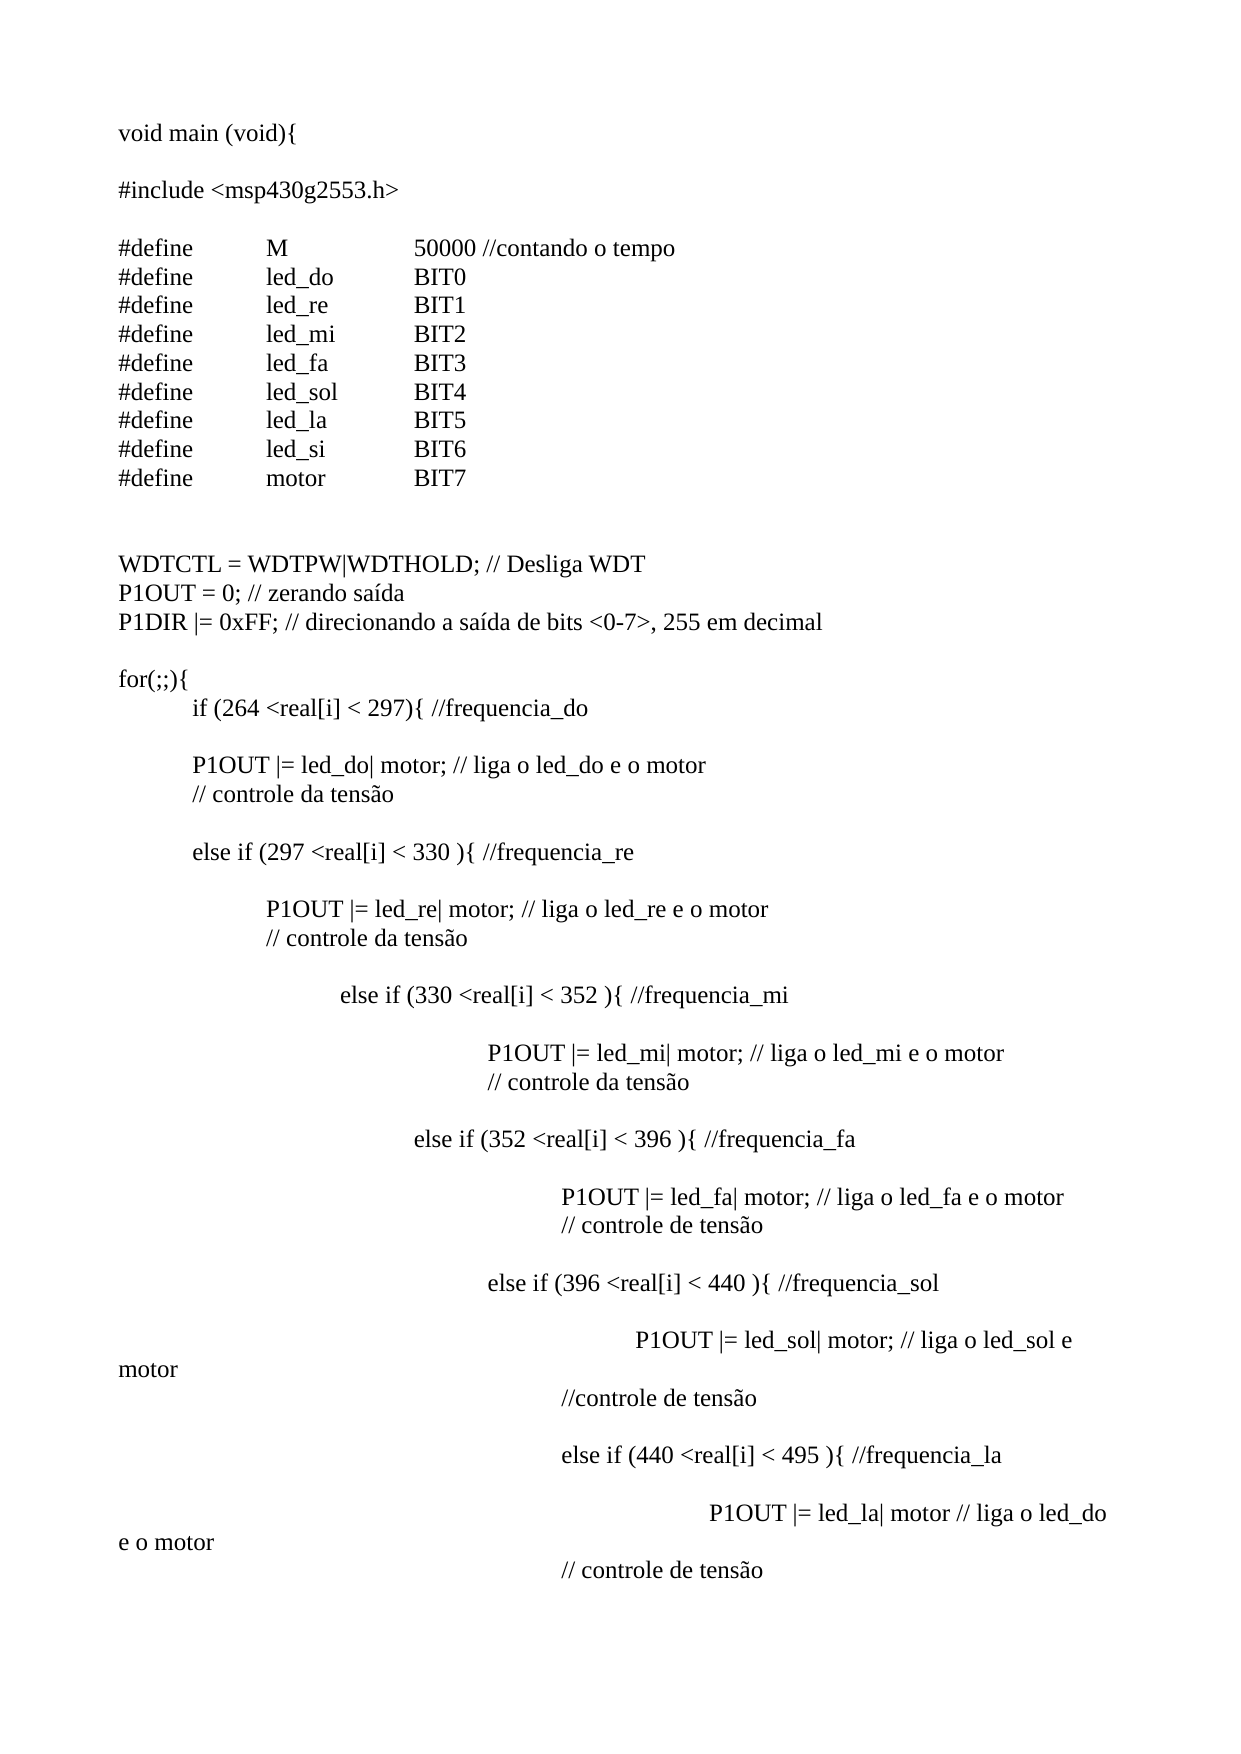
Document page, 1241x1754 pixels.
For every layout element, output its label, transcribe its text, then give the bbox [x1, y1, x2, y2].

text #define led_fa BIT3 [118, 348, 1122, 377]
text P1OUT |= led_la| motor // liga o led_do e o motor [118, 1498, 1122, 1556]
text else if (352 <real[i] < 396 ){ //frequencia_fa [118, 1124, 1122, 1153]
text #define M 50000 //contando o tempo [118, 233, 1122, 262]
text if (264 <real[i] < 297){ //frequencia_do [118, 693, 1122, 722]
text void main (void){ [118, 118, 1122, 147]
text P1DIR |= 0xFF; // direcionando a saída de bits <0-7>, 255 em decimal [118, 607, 1122, 636]
text // controle de tensão [118, 1211, 1122, 1239]
text #define led_la BIT5 [118, 406, 1122, 434]
text #define led_do BIT0 [118, 262, 1122, 291]
text // controle da tensão [118, 1067, 1122, 1096]
text WDTCTL = WDTPW|WDTHOLD; // Desliga WDT [118, 549, 1122, 578]
text else if (297 <real[i] < 330 ){ //frequencia_re [118, 837, 1122, 866]
text else if (396 <real[i] < 440 ){ //frequencia_sol [118, 1268, 1122, 1297]
text P1OUT |= led_do| motor; // liga o led_do e o motor [118, 751, 1122, 779]
text P1OUT |= led_fa| motor; // liga o led_fa e o motor [118, 1182, 1122, 1211]
text // controle de tensão [118, 1556, 1122, 1584]
text #define led_re BIT1 [118, 291, 1122, 319]
text for(;;){ [118, 664, 1122, 693]
text else if (440 <real[i] < 495 ){ //frequencia_la [118, 1441, 1122, 1469]
text else if (330 <real[i] < 352 ){ //frequencia_mi [118, 981, 1122, 1009]
text P1OUT = 0; // zerando saída [118, 578, 1122, 607]
text P1OUT |= led_re| motor; // liga o led_re e o motor [118, 894, 1122, 923]
text // controle da tensão [118, 779, 1122, 808]
text #define led_mi BIT2 [118, 319, 1122, 348]
text #define led_sol BIT4 [118, 377, 1122, 406]
text #define led_si BIT6 [118, 434, 1122, 463]
text // controle da tensão [118, 923, 1122, 952]
text P1OUT |= led_mi| motor; // liga o led_mi e o motor [118, 1038, 1122, 1067]
text P1OUT |= led_sol| motor; // liga o led_sol e motor [118, 1326, 1122, 1383]
text #define motor BIT7 [118, 463, 1122, 492]
text #include <msp430g2553.h> [118, 176, 1122, 204]
text //controle de tensão [118, 1383, 1122, 1412]
